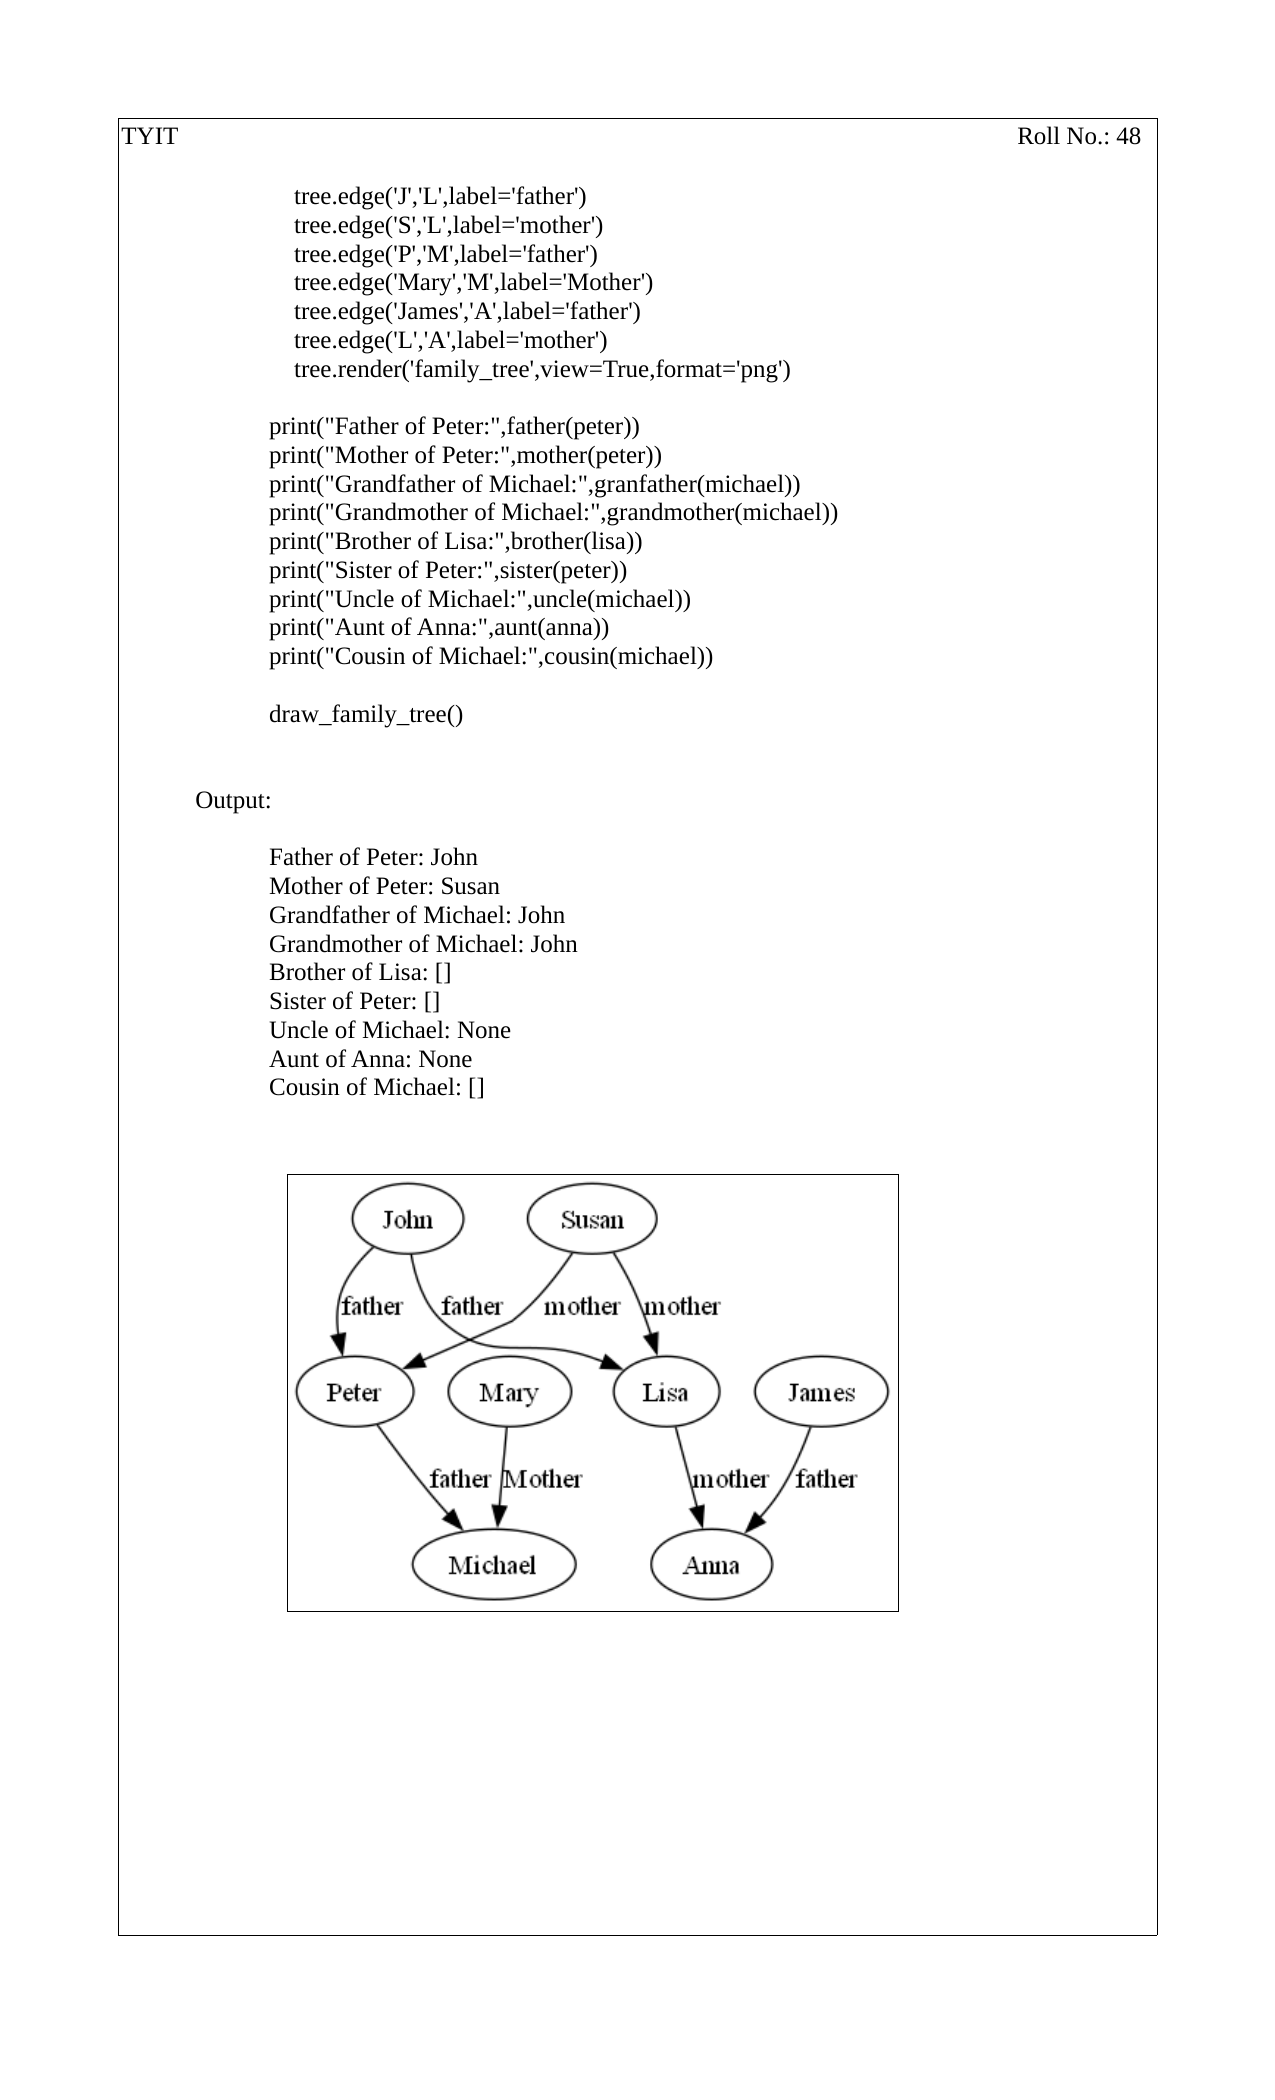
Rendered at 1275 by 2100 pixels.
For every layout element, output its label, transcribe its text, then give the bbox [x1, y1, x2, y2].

text draw_family_tree() [269, 699, 1154, 727]
text tree.edge('S','L',label='mother') [269, 210, 1154, 239]
text tree.edge('L','A',label='mother') [269, 325, 1154, 354]
text print("Grandfather of Michael:",granfather(michael)) [269, 469, 1154, 497]
text print("Aunt of Anna:",aunt(anna)) [269, 612, 1154, 641]
text Father of Peter: John [269, 842, 1154, 871]
text Grandmother of Michael: John [269, 929, 1154, 957]
picture [289, 1176, 896, 1608]
text Uncle of Michael: None [269, 1015, 1154, 1044]
text print("Brother of Lisa:",brother(lisa)) [269, 526, 1154, 555]
text print("Uncle of Michael:",uncle(michael)) [269, 584, 1154, 612]
text print("Father of Peter:",father(peter)) [269, 411, 1154, 440]
text Mother of Peter: Susan [269, 871, 1154, 900]
text Output: [195, 785, 1154, 814]
text Sister of Peter: [] [269, 986, 1154, 1015]
text print("Grandmother of Michael:",grandmother(michael)) [269, 497, 1154, 526]
text print("Cousin of Michael:",cousin(michael)) [269, 641, 1154, 670]
text tree.edge('P','M',label='father') [269, 239, 1154, 267]
text tree.edge('J','L',label='father') [269, 181, 1154, 210]
text Brother of Lisa: [] [269, 957, 1154, 986]
text tree.render('family_tree',view=True,format='png') [269, 354, 1154, 382]
text Aunt of Anna: None [269, 1044, 1154, 1072]
text tree.edge('James','A',label='father') [269, 296, 1154, 325]
text print("Mother of Peter:",mother(peter)) [269, 440, 1154, 469]
text print("Sister of Peter:",sister(peter)) [269, 555, 1154, 584]
text Cousin of Michael: [] [269, 1072, 1154, 1101]
text tree.edge('Mary','M',label='Mother') [269, 267, 1154, 296]
text Grandfather of Michael: John [269, 900, 1154, 929]
